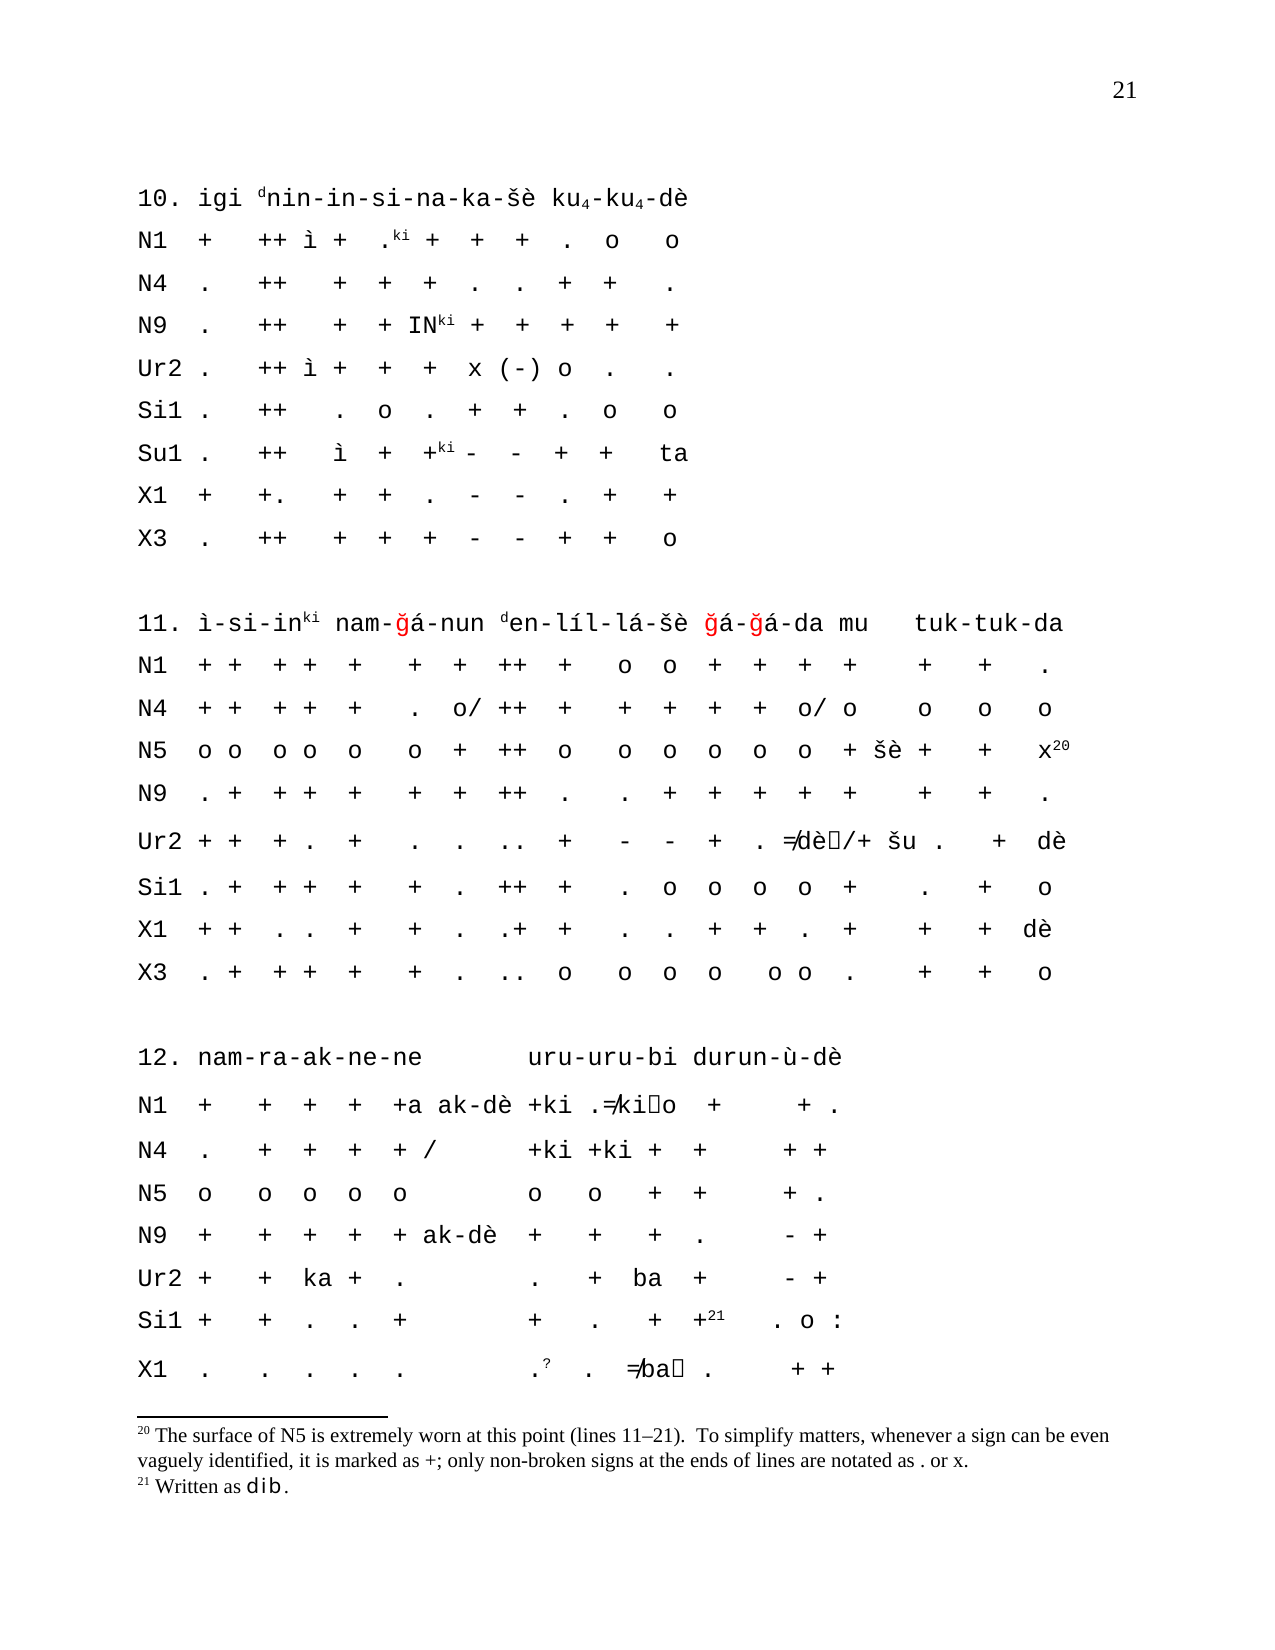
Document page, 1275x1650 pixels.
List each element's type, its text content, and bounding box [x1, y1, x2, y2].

text X3 . + + + + + . .. o o o o o o . + + ­o [137, 959, 1138, 988]
text N4 + + + + + . o/ ++ + + + + + o/ o o o o [137, 695, 1138, 724]
text Si1 . + + + + + . ++ + . o o o o + . + ­o [137, 874, 1138, 903]
text The surface of N5 is extremely worn at this point (lines 11–21). To simplify matters, whenever a sign can be even vaguely identified, it is marked as +; only non-broken signs at the ends of lines are notated as . or x. [137, 1423, 1138, 1472]
text N5 o o o o o o o + + + . [137, 1181, 1138, 1209]
text 12. nam-ra-ak-ne-ne uru-uru-bi durun-ù-dè [137, 1044, 1138, 1073]
text Ur2 + + ka + . . + ba + - + [137, 1266, 1138, 1294]
text N4 . ++ + + + . . + + . [137, 270, 1138, 299]
text N5 o o o o o o + ++ o o o o o o + šè + + x [137, 738, 1138, 766]
text X3 . ++ + + + - - + + o [137, 525, 1138, 554]
text N1 + ++ ì + .ki + + + . o o [137, 228, 1138, 256]
text N9 + + + + + ak-dè + + + . - + [137, 1223, 1138, 1251]
text X1 + +. + + . - - . + + [137, 483, 1138, 511]
text Written as dib. [137, 1472, 1138, 1500]
text 10. igi dnin-in-si-na-ka-šè ku4-ku4-dè [137, 185, 1138, 214]
text X1 . . . . . .? . ≠ba . + + [137, 1351, 1138, 1385]
text Si1 . ++ . o . + + . o o [137, 398, 1138, 426]
text N9 . ++ + + INki + + + + + [137, 313, 1138, 341]
text N9 . + + + + + + ++ . . + + + + + + + . [137, 780, 1138, 809]
text N1 + + + + +a ak-dè +ki .≠kio + + . [137, 1087, 1138, 1121]
text Ur2 + + + . + . . .. + - - + . ≠dè/+ šu . + dè [137, 823, 1138, 857]
text X1 + + . . + + . .+ + . . + + . + + + dè [137, 917, 1138, 945]
text Su1 . ++ ì + +ki - - + + ta [137, 440, 1138, 469]
text Si1 + + . . + + . + + . o : [137, 1308, 1138, 1336]
text N4 . + + + + / +ki +ki + + + + [137, 1138, 1138, 1166]
text N1 + + + + + + + ++ + o o + + + + + + . [137, 653, 1138, 681]
text 11. ì-si-inki nam-ğá-nun den-líl-lá-šè ğá-ğá-da mu tuk-tuk-da [137, 610, 1138, 639]
text Ur2 . ++ ì + + + x (-) o . . [137, 355, 1138, 384]
